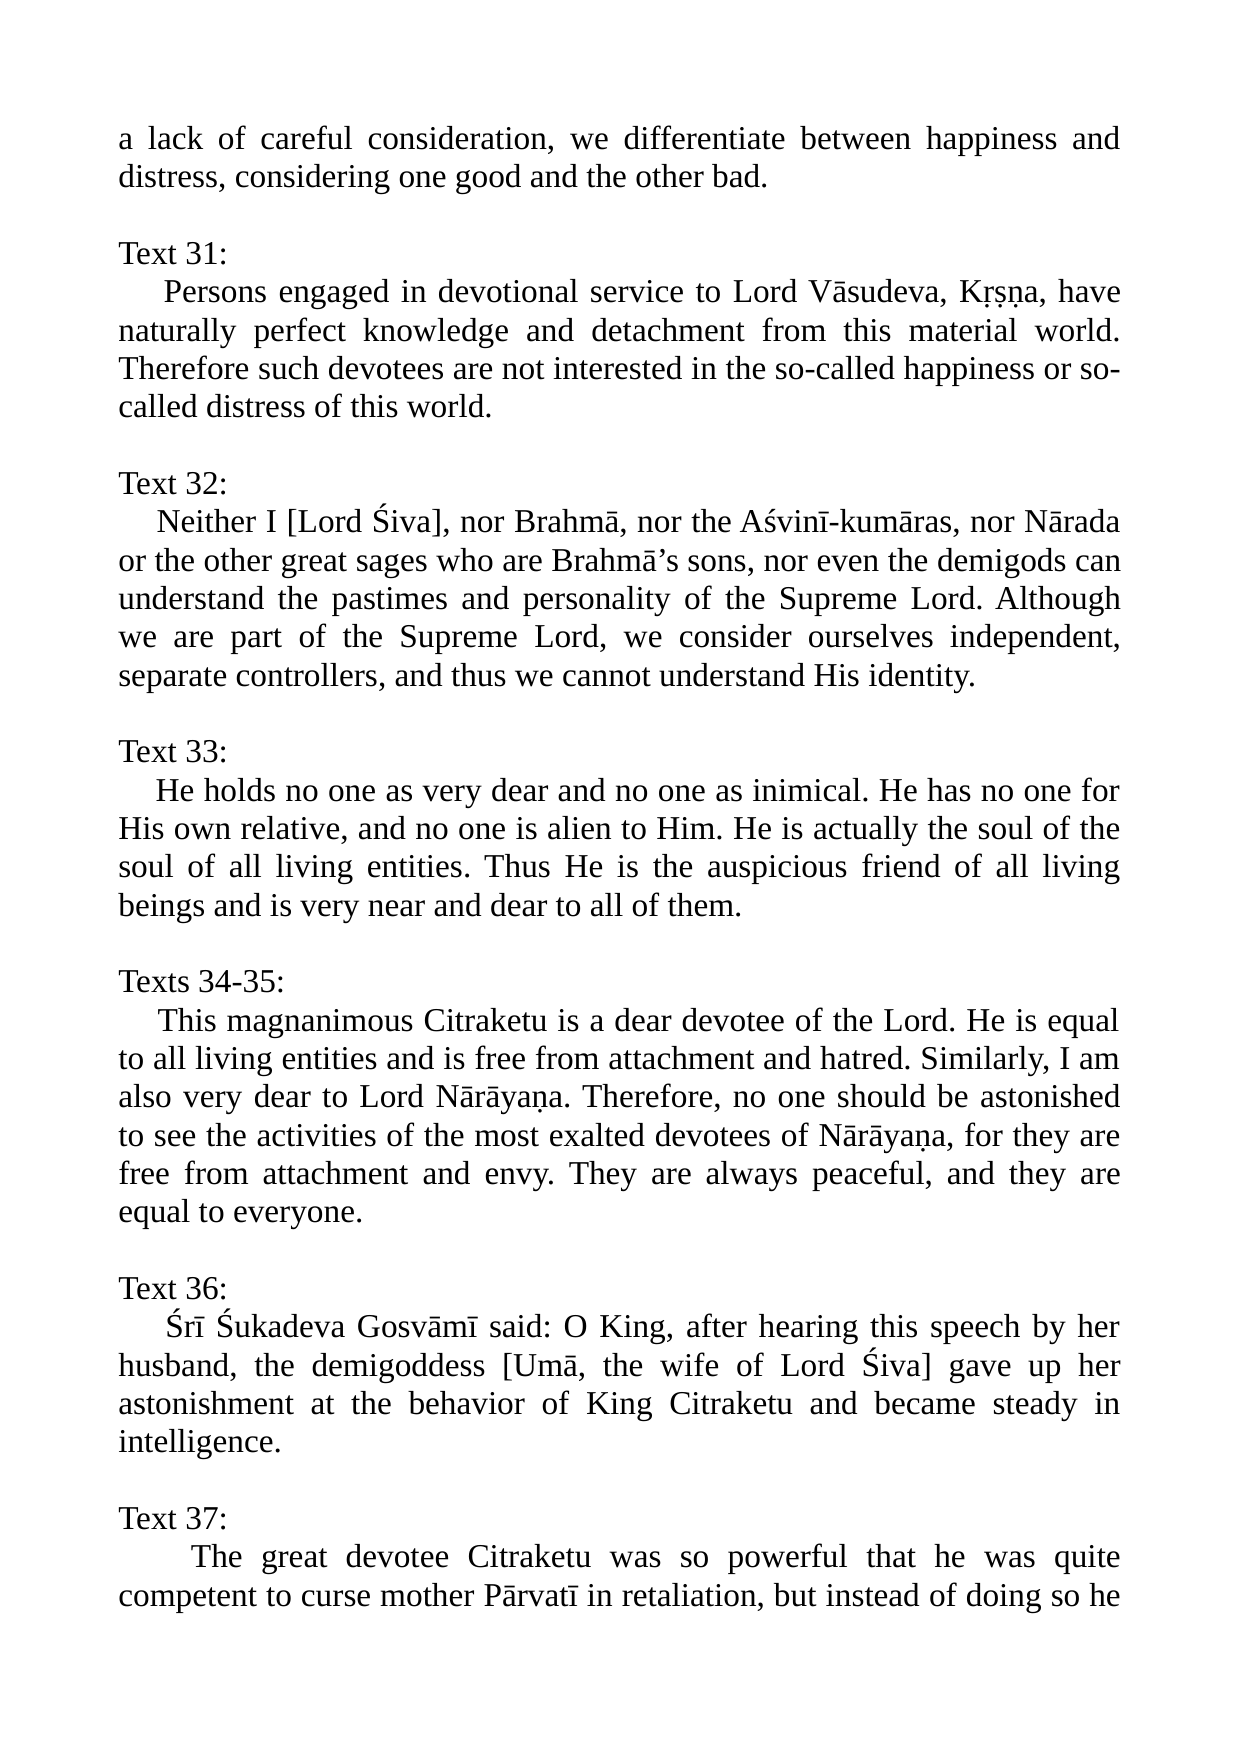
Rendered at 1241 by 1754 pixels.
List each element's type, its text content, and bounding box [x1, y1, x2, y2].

text Text 33: [118, 731, 1122, 770]
text Persons engaged in devotional service to Lord Vāsudeva, Kṛṣṇa, have naturally perfect knowledge and detachment from this material world. Therefore such devotees are not interested in the so-called happiness or so-called distress of this world. [118, 271, 1122, 425]
text a lack of careful consideration, we differentiate between happiness and distress, considering one good and the other bad. [118, 118, 1122, 195]
text Text 37: [118, 1498, 1122, 1536]
text Text 32: [118, 463, 1122, 501]
text The great devotee Citraketu was so powerful that he was quite competent to curse mother Pārvatī in retaliation, but instead of doing so he [118, 1536, 1122, 1613]
text Neither I [Lord Śiva], nor Brahmā, nor the Aśvinī-kumāras, nor Nārada or the other great sages who are Brahmā’s sons, nor even the demigods can understand the pastimes and personality of the Supreme Lord. Although we are part of the Supreme Lord, we consider ourselves independent, separate controllers, and thus we cannot understand His identity. [118, 501, 1122, 693]
text Text 36: [118, 1268, 1122, 1306]
text Texts 34-35: [118, 961, 1122, 1000]
text This magnanimous Citraketu is a dear devotee of the Lord. He is equal to all living entities and is free from attachment and hatred. Similarly, I am also very dear to Lord Nārāyaṇa. Therefore, no one should be astonished to see the activities of the most exalted devotees of Nārāyaṇa, for they are free from attachment and envy. They are always peaceful, and they are equal to everyone. [118, 1000, 1122, 1230]
text Text 31: [118, 233, 1122, 271]
text He holds no one as very dear and no one as inimical. He has no one for His own relative, and no one is alien to Him. He is actually the soul of the soul of all living entities. Thus He is the auspicious friend of all living beings and is very near and dear to all of them. [118, 770, 1122, 923]
text Śrī Śukadeva Gosvāmī said: O King, after hearing this speech by her husband, the demigoddess [Umā, the wife of Lord Śiva] gave up her astonishment at the behavior of King Citraketu and became steady in intelligence. [118, 1306, 1122, 1460]
